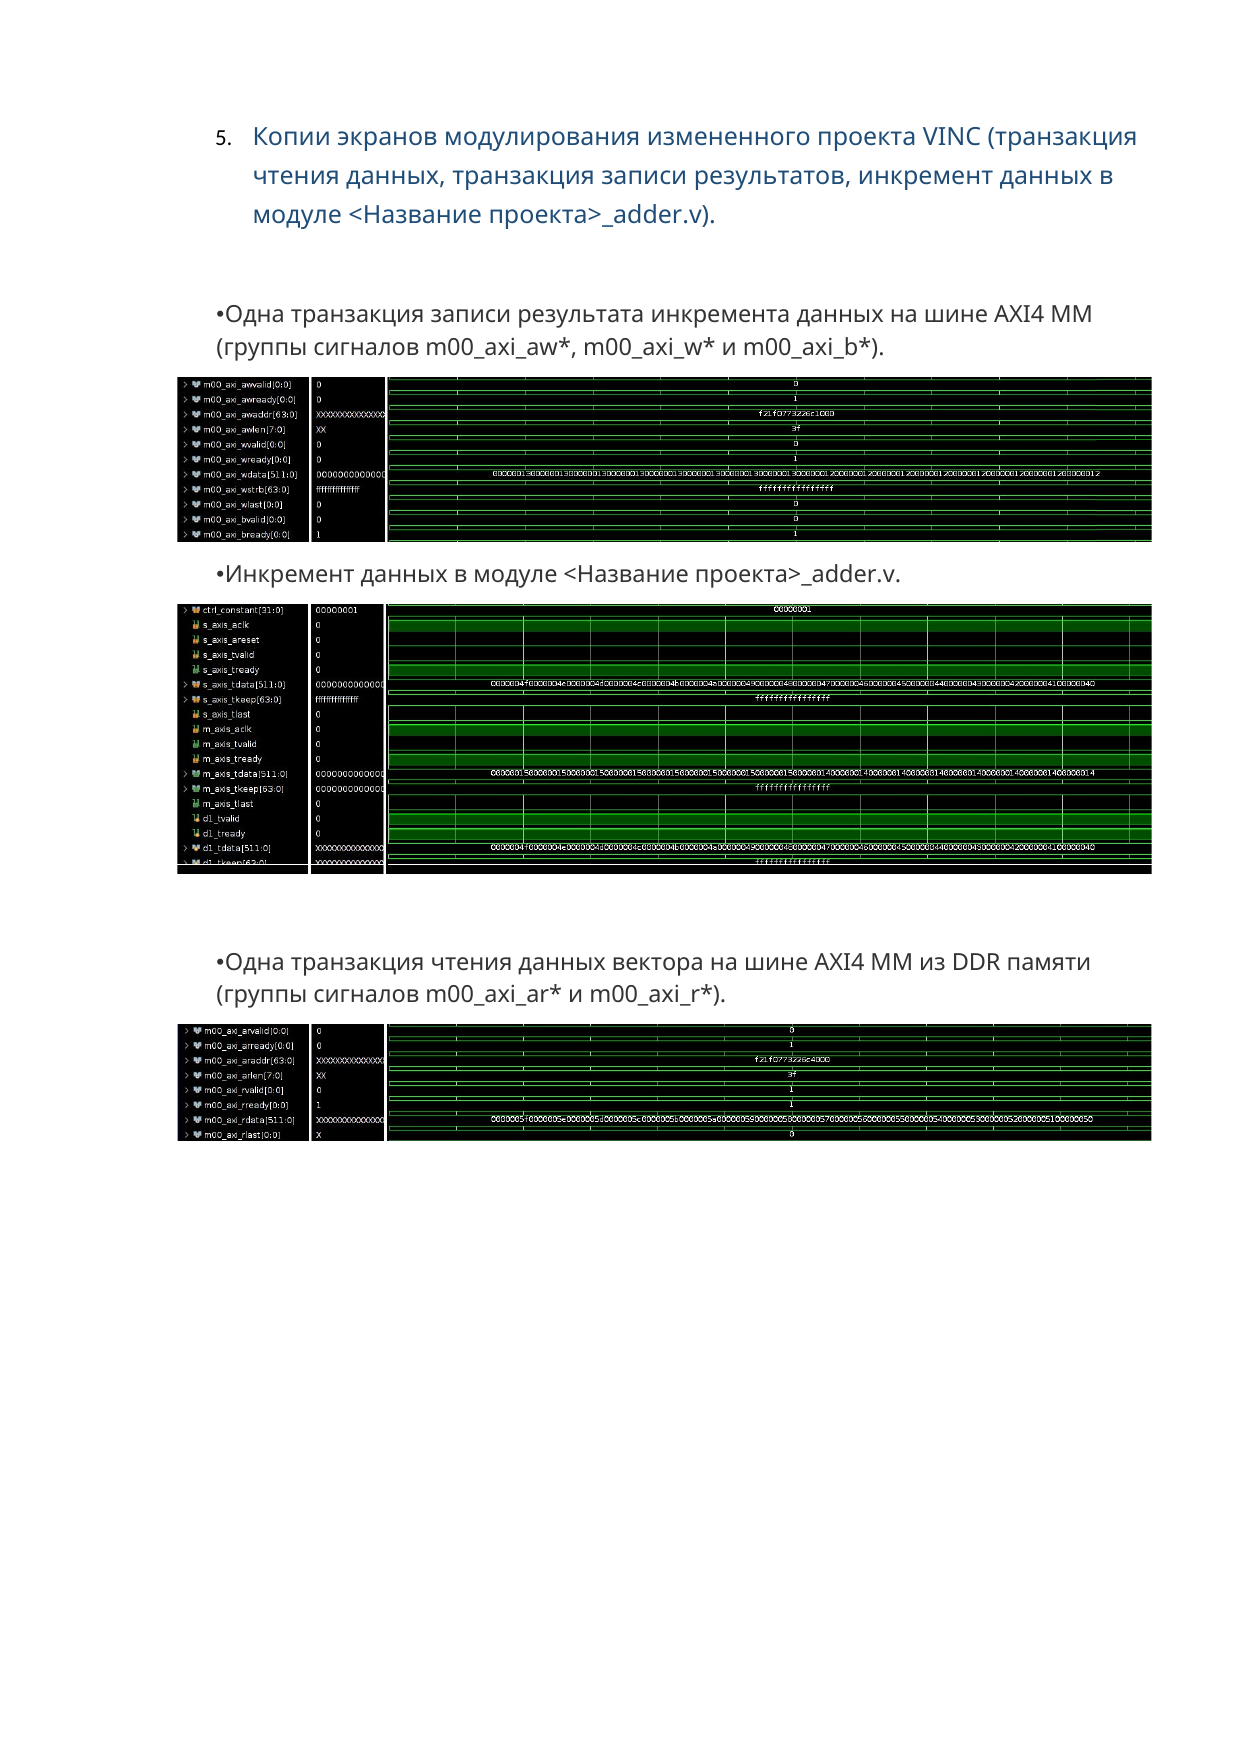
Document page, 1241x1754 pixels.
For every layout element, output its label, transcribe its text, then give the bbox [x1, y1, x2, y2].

picture [177, 1024, 1152, 1141]
list Одна транзакция чтения данных вектора на шине AXI4 MM из DDR памяти (группы сигналов m00_axi_ar* и m00_axi_r*). [177, 945, 1152, 1009]
picture [177, 604, 1152, 874]
list Одна транзакция записи результата инкремента данных на шине AXI4 MM (группы сигналов m00_axi_aw*, m00_axi_w* и m00_axi_b*). [177, 298, 1152, 362]
list Копии экранов модулирования измененного проекта VINC (транзакция чтения данных, транзакция записи результатов, инкремент данных в модуле <Название проекта>_adder.v). [215, 118, 1152, 231]
list Инкремент данных в модуле <Название проекта>_adder.v. [177, 542, 1152, 589]
picture [177, 377, 1152, 542]
